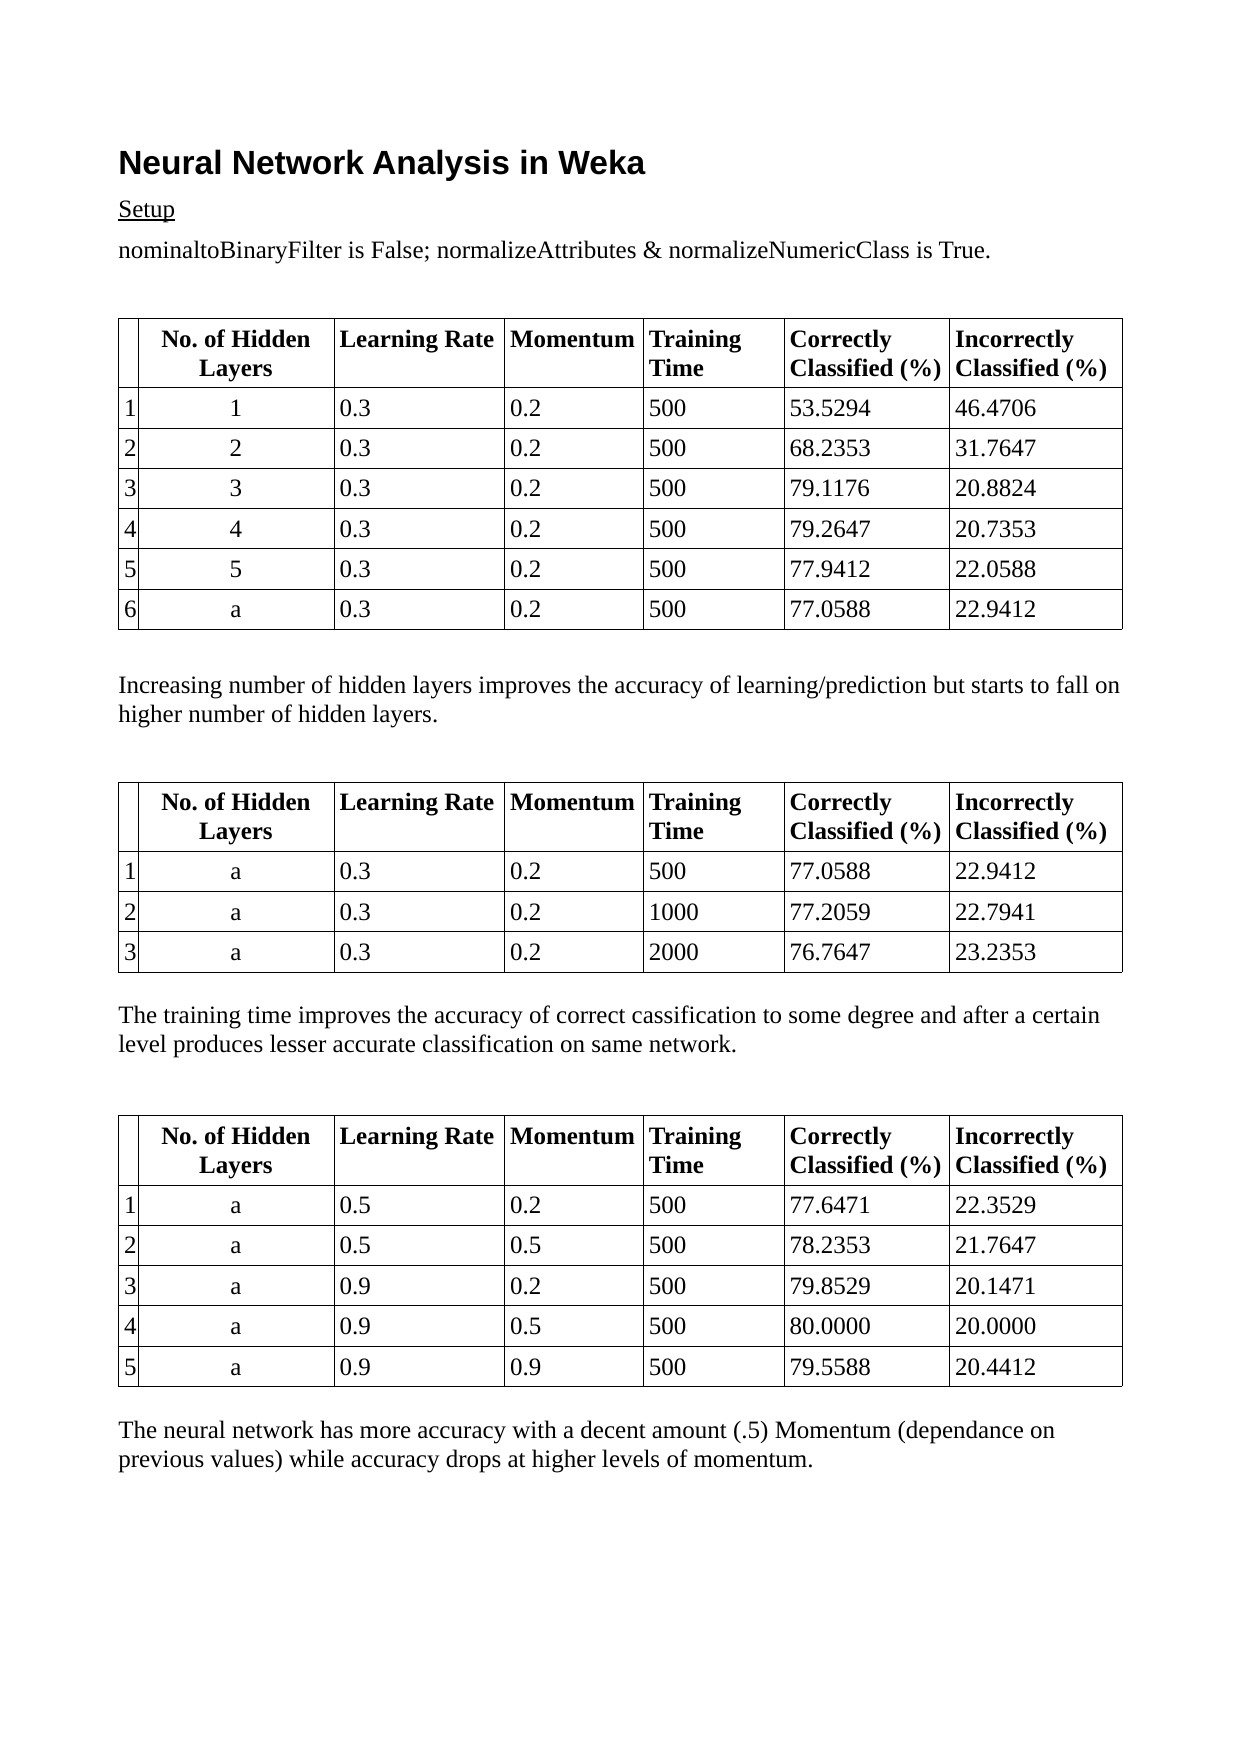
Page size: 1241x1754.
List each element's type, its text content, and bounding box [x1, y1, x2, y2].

table_cell 1000 [644, 892, 784, 931]
table_cell 500 [644, 509, 784, 548]
table_cell 4 [119, 1306, 138, 1346]
table_cell 500 [644, 852, 784, 891]
table_cell 3 [119, 1266, 138, 1305]
table_cell 0.3 [335, 429, 504, 468]
table_cell 79.1176 [785, 469, 949, 508]
table_cell 20.1471 [950, 1266, 1122, 1305]
table_cell 77.0588 [785, 590, 949, 629]
table_header Incorrectly Classified (%) [950, 783, 1122, 851]
table_cell 0.2 [505, 932, 643, 972]
table_cell 77.2059 [785, 892, 949, 931]
table_cell 6 [119, 590, 138, 629]
table_cell 500 [644, 429, 784, 468]
table_cell 77.6471 [785, 1186, 949, 1225]
text Setup [118, 194, 1122, 223]
table_header [119, 319, 138, 387]
table_cell 0.3 [335, 892, 504, 931]
table_cell a [139, 1266, 334, 1305]
table_header Momentum [505, 319, 643, 387]
table_cell 0.2 [505, 388, 643, 427]
table_header No. of Hidden Layers [139, 1116, 334, 1184]
table_cell a [139, 1306, 334, 1346]
table_header Learning Rate [335, 319, 504, 387]
table_cell 23.2353 [950, 932, 1122, 972]
table_cell 0.3 [335, 469, 504, 508]
table_cell a [139, 1226, 334, 1265]
table_cell 0.3 [335, 388, 504, 427]
table_header Training Time [644, 319, 784, 387]
table_cell 2 [139, 429, 334, 468]
subtitle Neural Network Analysis in Weka [118, 143, 1122, 182]
table_cell 500 [644, 1306, 784, 1346]
text nominaltoBinaryFilter is False; normalizeAttributes & normalizeNumericClass is True. [118, 236, 1122, 264]
table_cell 0.3 [335, 932, 504, 972]
table_cell 20.0000 [950, 1306, 1122, 1346]
table_cell 1 [119, 388, 138, 427]
table_cell 46.4706 [950, 388, 1122, 427]
table_cell 0.2 [505, 549, 643, 589]
table_cell 0.3 [335, 590, 504, 629]
table_cell 5 [119, 549, 138, 589]
table_cell 0.9 [335, 1266, 504, 1305]
table_cell a [139, 1347, 334, 1386]
table_cell 20.4412 [950, 1347, 1122, 1386]
table_cell 0.2 [505, 1266, 643, 1305]
table_cell 2000 [644, 932, 784, 972]
table_cell 1 [139, 388, 334, 427]
table_cell 500 [644, 1266, 784, 1305]
table_cell a [139, 590, 334, 629]
table_cell 1 [119, 852, 138, 891]
table_cell 500 [644, 590, 784, 629]
table_cell 77.9412 [785, 549, 949, 589]
table_header Correctly Classified (%) [785, 1116, 949, 1184]
table_cell a [139, 932, 334, 972]
table_cell 3 [119, 469, 138, 508]
table_cell 3 [139, 469, 334, 508]
table_cell 79.5588 [785, 1347, 949, 1386]
table_cell a [139, 1186, 334, 1225]
table_header Correctly Classified (%) [785, 319, 949, 387]
table_cell 0.2 [505, 429, 643, 468]
table_cell 3 [119, 932, 138, 972]
table_cell 0.9 [505, 1347, 643, 1386]
table_cell 2 [119, 429, 138, 468]
table_header Momentum [505, 1116, 643, 1184]
table_cell 4 [139, 509, 334, 548]
table_cell 0.5 [505, 1226, 643, 1265]
table_header Incorrectly Classified (%) [950, 1116, 1122, 1184]
table_header Correctly Classified (%) [785, 783, 949, 851]
table_cell 2 [119, 1226, 138, 1265]
table_cell 77.0588 [785, 852, 949, 891]
table_cell 0.5 [505, 1306, 643, 1346]
table_cell 0.9 [335, 1347, 504, 1386]
table_cell 500 [644, 388, 784, 427]
table_cell 22.3529 [950, 1186, 1122, 1225]
table_cell 500 [644, 549, 784, 589]
table_cell 0.2 [505, 1186, 643, 1225]
table_cell 80.0000 [785, 1306, 949, 1346]
table_cell 0.2 [505, 469, 643, 508]
table_cell 500 [644, 1186, 784, 1225]
table_header No. of Hidden Layers [139, 319, 334, 387]
table_header Learning Rate [335, 1116, 504, 1184]
table_cell 0.3 [335, 852, 504, 891]
table_cell 4 [119, 509, 138, 548]
table_cell a [139, 852, 334, 891]
table_cell 0.5 [335, 1186, 504, 1225]
table_header Training Time [644, 783, 784, 851]
table_cell 0.2 [505, 509, 643, 548]
table_header Training Time [644, 1116, 784, 1184]
table_header Incorrectly Classified (%) [950, 319, 1122, 387]
table_cell 21.7647 [950, 1226, 1122, 1265]
table_cell 79.8529 [785, 1266, 949, 1305]
table_cell 0.2 [505, 852, 643, 891]
table_cell 500 [644, 469, 784, 508]
table_cell 2 [119, 892, 138, 931]
table_cell 20.8824 [950, 469, 1122, 508]
table_cell 0.2 [505, 892, 643, 931]
table_cell 22.0588 [950, 549, 1122, 589]
table_cell 22.9412 [950, 590, 1122, 629]
table_header No. of Hidden Layers [139, 783, 334, 851]
table_cell 68.2353 [785, 429, 949, 468]
table_cell 22.7941 [950, 892, 1122, 931]
table_header [119, 1116, 138, 1184]
table_cell 0.3 [335, 549, 504, 589]
text Increasing number of hidden layers improves the accuracy of learning/prediction but starts to fall on higher number of hidden layers. [118, 670, 1122, 728]
table_cell 76.7647 [785, 932, 949, 972]
table_header Learning Rate [335, 783, 504, 851]
table_header Momentum [505, 783, 643, 851]
table_cell 5 [139, 549, 334, 589]
table_cell 31.7647 [950, 429, 1122, 468]
table_cell 22.9412 [950, 852, 1122, 891]
table_cell 5 [119, 1347, 138, 1386]
table_header [119, 783, 138, 851]
table_cell 0.9 [335, 1306, 504, 1346]
text The neural network has more accuracy with a decent amount (.5) Momentum (dependance on previous values) while accuracy drops at higher levels of momentum. [118, 1415, 1122, 1472]
table_cell 20.7353 [950, 509, 1122, 548]
table_cell 500 [644, 1226, 784, 1265]
table_cell 79.2647 [785, 509, 949, 548]
table_cell 78.2353 [785, 1226, 949, 1265]
table_cell 500 [644, 1347, 784, 1386]
table_cell 1 [119, 1186, 138, 1225]
table_cell 0.3 [335, 509, 504, 548]
text The training time improves the accuracy of correct cassification to some degree and after a certain level produces lesser accurate classification on same network. [118, 1000, 1122, 1058]
table_cell 0.2 [505, 590, 643, 629]
table_cell 53.5294 [785, 388, 949, 427]
table_cell a [139, 892, 334, 931]
table_cell 0.5 [335, 1226, 504, 1265]
